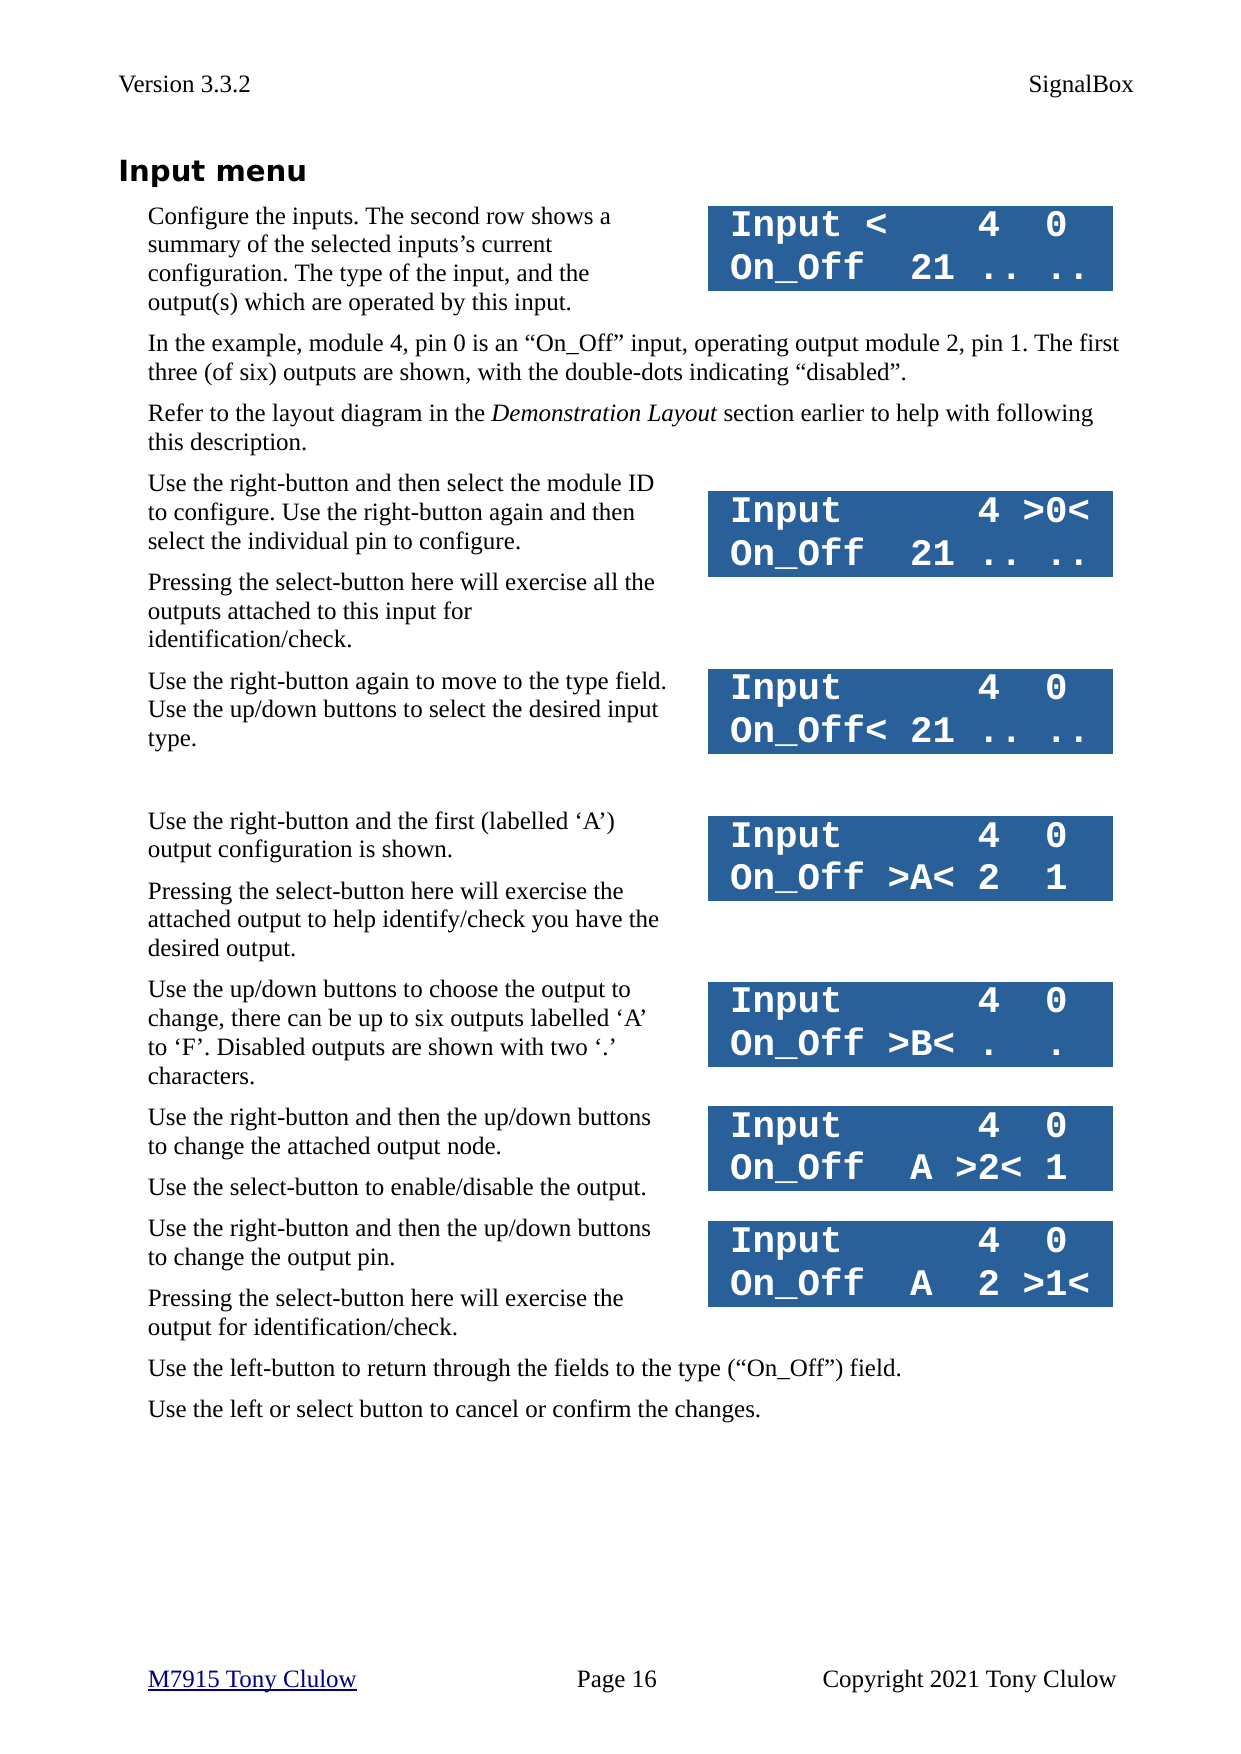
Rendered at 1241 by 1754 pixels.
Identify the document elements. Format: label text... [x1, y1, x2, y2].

text Use the select-button to enable/disable the output. [148, 1172, 1134, 1201]
text Use the left-button to return through the fields to the type (“On_Off”) field. [148, 1353, 1134, 1382]
text Pressing the select-button here will exercise all the outputs attached to this input for identification/check. [148, 567, 1134, 653]
text Use the right-button and then the up/down buttons to change the output pin. [148, 1213, 1134, 1271]
subtitle Input menu [118, 154, 1134, 188]
text Use the right-button and then the up/down buttons to change the attached output node. [148, 1102, 1134, 1159]
text Use the right-button again to move to the type field. Use the up/down buttons to select the desired input type. [148, 666, 1134, 752]
text Refer to the layout diagram in the Demonstration Layout section earlier to help with following this description. [148, 398, 1134, 456]
text In the example, module 4, pin 0 is an “On_Off” input, operating output module 2, pin 1. The first three (of six) outputs are shown, with the double-dots indicating “disabled”. [148, 328, 1134, 386]
text Use the left or select button to cancel or confirm the changes. [148, 1394, 1134, 1423]
text Pressing the select-button here will exercise the output for identification/check. [148, 1283, 1134, 1341]
text Use the up/down buttons to choose the output to change, there can be up to six outputs labelled ‘A’ to ‘F’. Disabled outputs are shown with two ‘.’ characters. [148, 974, 1134, 1089]
text Pressing the select-button here will exercise the attached output to help identify/check you have the desired output. [148, 876, 1134, 962]
text Use the right-button and the first (labelled ‘A’) output configuration is shown. [148, 806, 1134, 863]
text Configure the inputs. The second row shows a summary of the selected inputs’s current configuration. The type of the input, and the output(s) which are operated by this input. [148, 201, 1134, 316]
text Use the right-button and then select the module ID to configure. Use the right-button again and then select the individual pin to configure. [148, 468, 1134, 554]
